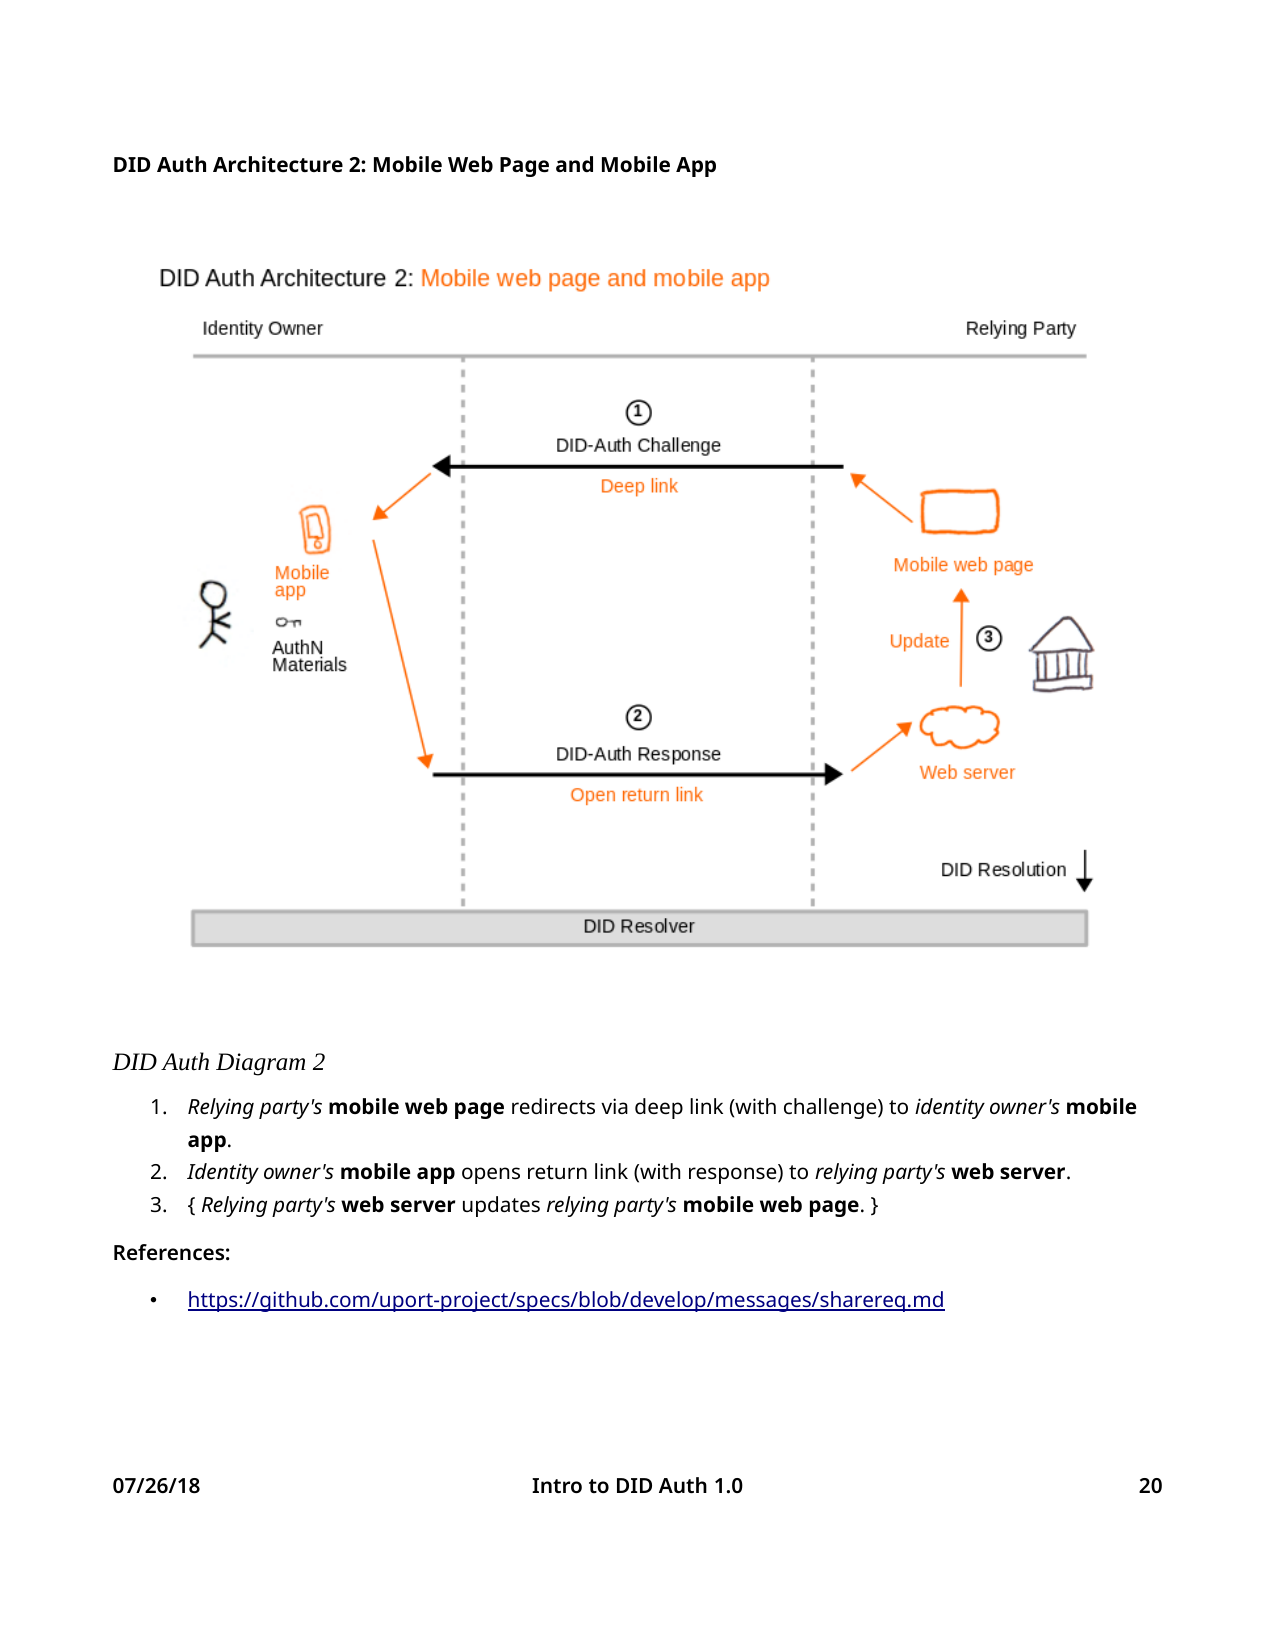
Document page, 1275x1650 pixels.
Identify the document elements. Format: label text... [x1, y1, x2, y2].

list Identity owner's mobile app opens return link (with response) to relying party's web server. [150, 1157, 1162, 1186]
subtitle DID Auth Architecture 2: Mobile Web Page and Mobile App [112, 150, 1162, 178]
list { Relying party's web server updates relying party's mobile web page. } [150, 1190, 1162, 1218]
picture [112, 197, 1163, 1009]
list Relying party's mobile web page redirects via deep link (with challenge) to identity owner's mobile app. [150, 1092, 1162, 1153]
text DID Auth Diagram 2 [112, 1047, 1162, 1075]
list https://github.com/uport-project/specs/blob/develop/messages/sharereq.md [150, 1285, 1162, 1314]
text References: [112, 1238, 1162, 1266]
